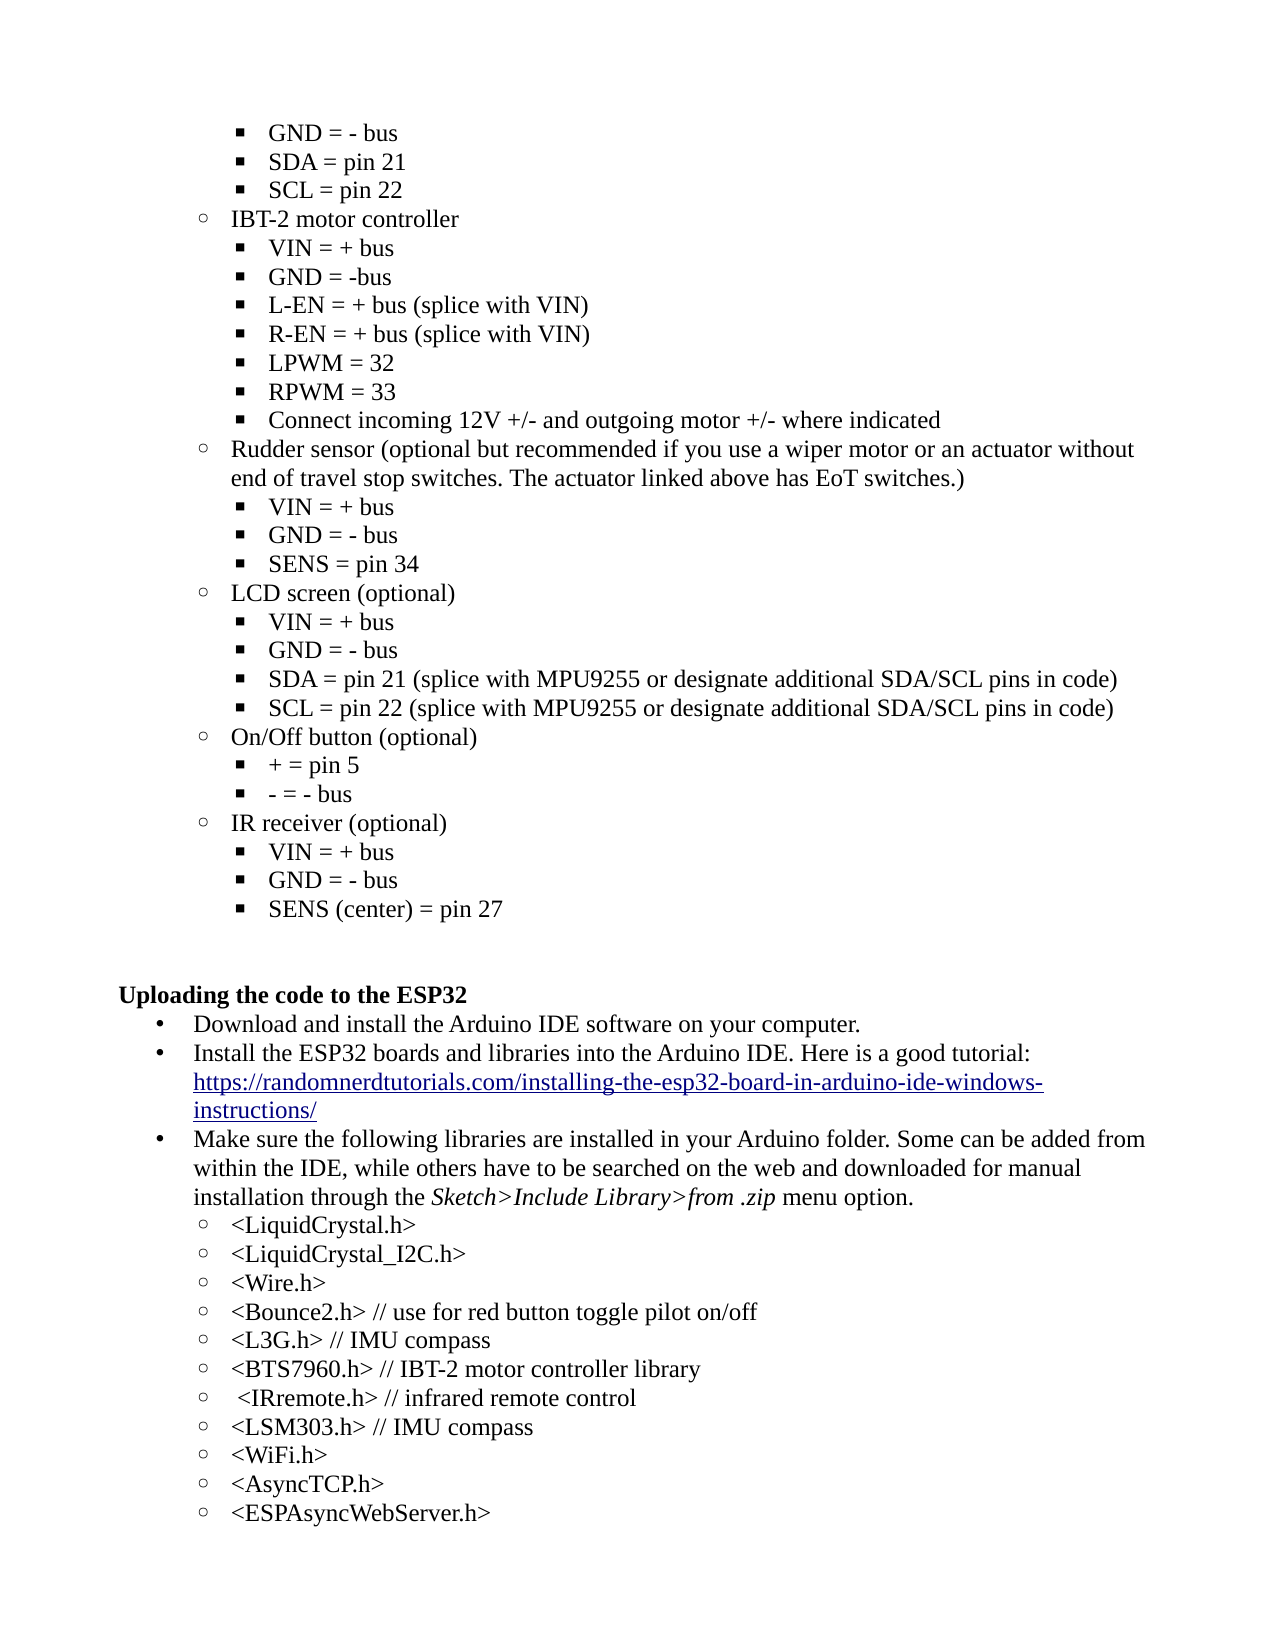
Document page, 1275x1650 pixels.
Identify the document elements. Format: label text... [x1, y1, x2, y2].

list L-EN = + bus (splice with VIN) [231, 291, 1157, 319]
list GND = - bus [231, 118, 1157, 147]
list SENS = pin 34 [231, 549, 1157, 578]
list <WiFi.h> [193, 1441, 1157, 1469]
list GND = -bus [231, 262, 1157, 291]
list IR receiver (optional) [193, 808, 1157, 837]
list <LiquidCrystal_I2C.h> [193, 1239, 1157, 1268]
list <LSM303.h> // IMU compass [193, 1412, 1157, 1441]
list On/Off button (optional) [193, 722, 1157, 751]
list SENS (center) = pin 27 [231, 894, 1157, 923]
list SDA = pin 21 [231, 147, 1157, 176]
list VIN = + bus [231, 607, 1157, 636]
list SDA = pin 21 (splice with MPU9255 or designate additional SDA/SCL pins in code) [231, 664, 1157, 693]
list Make sure the following libraries are installed in your Arduino folder. Some can be added from within the IDE, while others have to be searched on the web and downloaded for manual installation through the Sketch>Include Library>from .zip menu option. [156, 1124, 1157, 1211]
list IBT-2 motor controller [193, 204, 1157, 233]
list SCL = pin 22 (splice with MPU9255 or designate additional SDA/SCL pins in code) [231, 693, 1157, 722]
list RPWM = 33 [231, 377, 1157, 406]
list <AsyncTCP.h> [193, 1469, 1157, 1498]
list <ESPAsyncWebServer.h> [193, 1498, 1157, 1527]
list VIN = + bus [231, 233, 1157, 262]
list LPWM = 32 [231, 348, 1157, 377]
list <L3G.h> // IMU compass [193, 1326, 1157, 1354]
list SCL = pin 22 [231, 176, 1157, 204]
list <IRremote.h> // infrared remote control [193, 1383, 1157, 1412]
list GND = - bus [231, 866, 1157, 894]
text Uploading the code to the ESP32 [118, 981, 1157, 1009]
list GND = - bus [231, 636, 1157, 664]
list <Bounce2.h> // use for red button toggle pilot on/off [193, 1297, 1157, 1326]
list R-EN = + bus (splice with VIN) [231, 319, 1157, 348]
list - = - bus [231, 779, 1157, 808]
list <BTS7960.h> // IBT-2 motor controller library [193, 1354, 1157, 1383]
list LCD screen (optional) [193, 578, 1157, 607]
list Install the ESP32 boards and libraries into the Arduino IDE. Here is a good tutorial: https://randomnerdtutorials.com/installing-the-esp32-board-in-arduino-ide-windows-instructions/ [156, 1038, 1157, 1124]
list + = pin 5 [231, 751, 1157, 779]
list <LiquidCrystal.h> [193, 1211, 1157, 1239]
list Download and install the Arduino IDE software on your computer. [156, 1009, 1157, 1038]
list VIN = + bus [231, 837, 1157, 866]
list GND = - bus [231, 521, 1157, 549]
list Rudder sensor (optional but recommended if you use a wiper motor or an actuator without end of travel stop switches. The actuator linked above has EoT switches.) [193, 434, 1157, 492]
list VIN = + bus [231, 492, 1157, 521]
list Connect incoming 12V +/- and outgoing motor +/- where indicated [231, 406, 1157, 434]
list <Wire.h> [193, 1268, 1157, 1297]
